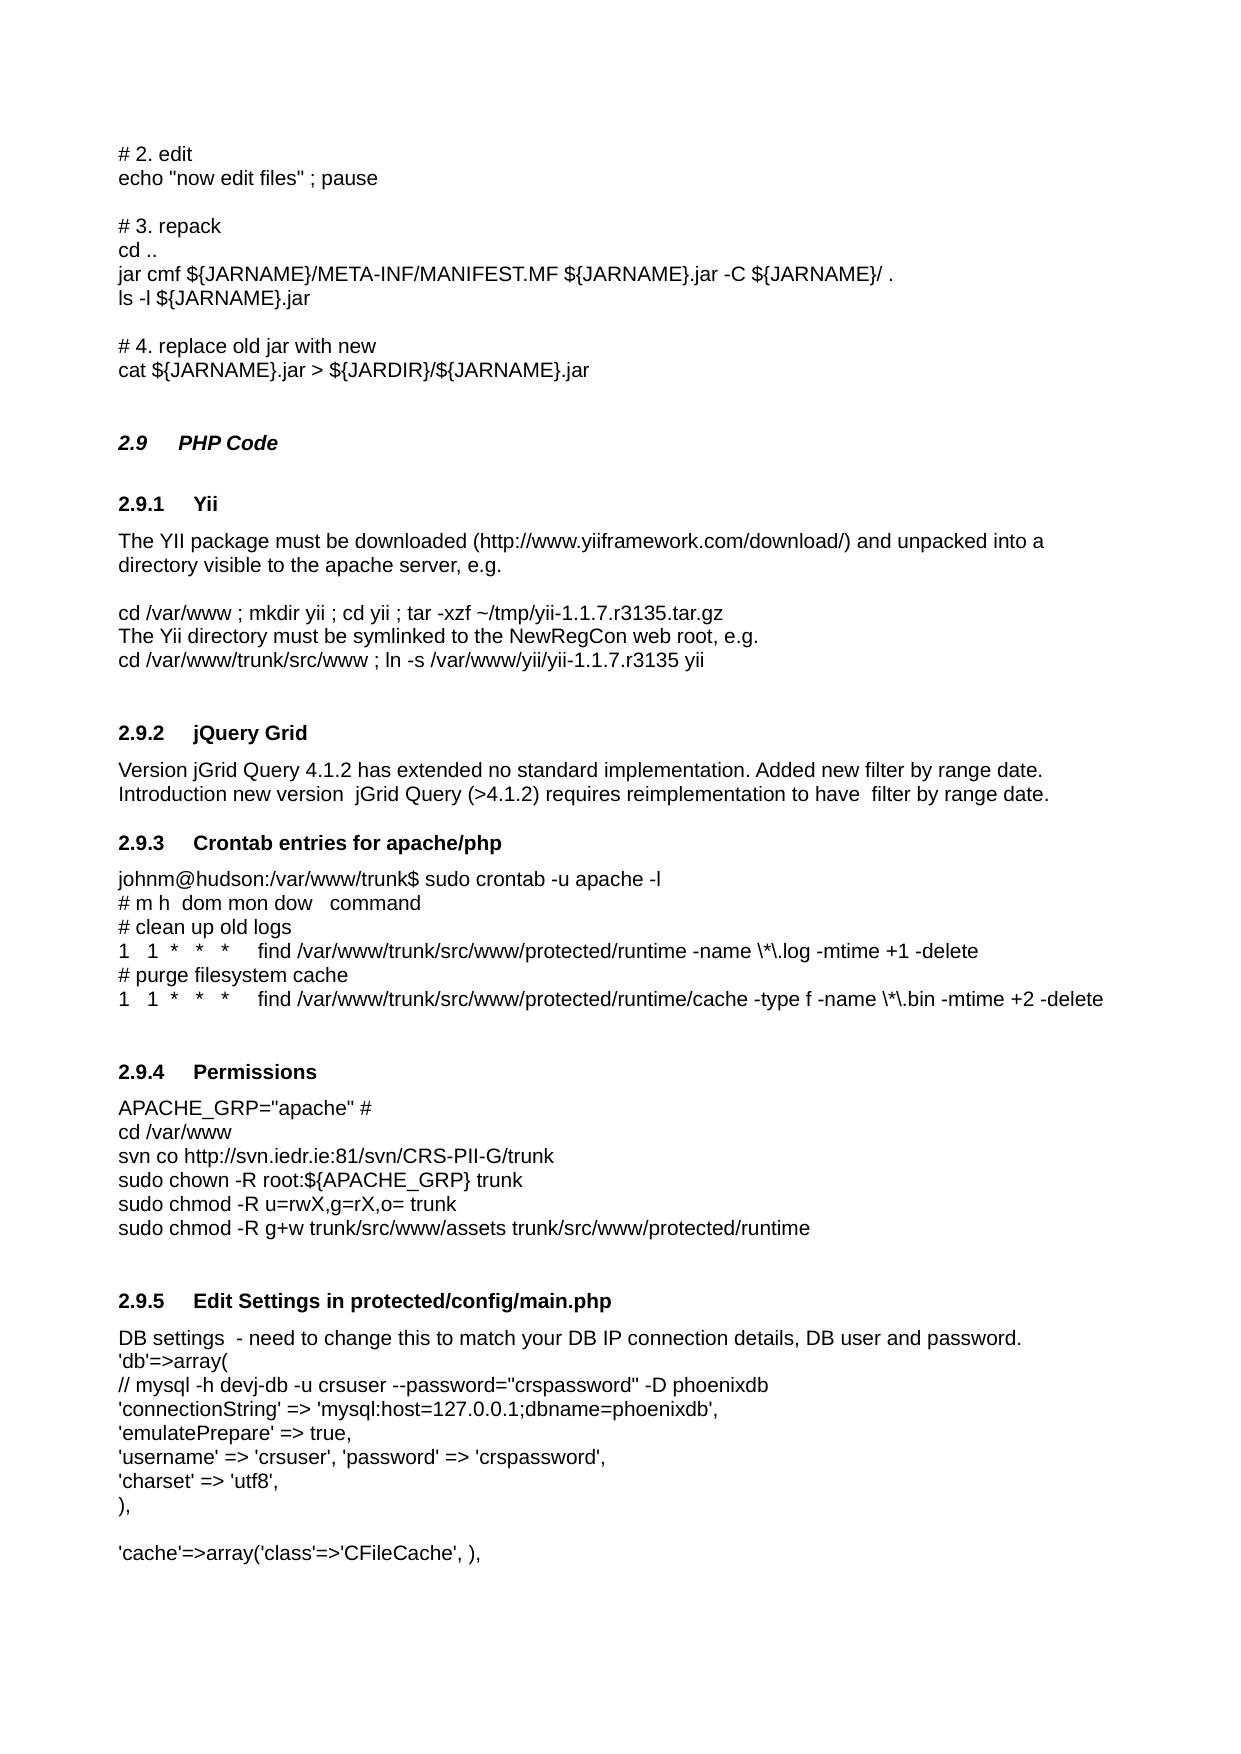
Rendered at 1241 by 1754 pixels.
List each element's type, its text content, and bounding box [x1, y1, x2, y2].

text 'username' => 'crsuser', 'password' => 'crspassword', [118, 1445, 1122, 1469]
text sudo chmod -R g+w trunk/src/www/assets trunk/src/www/protected/runtime [118, 1216, 1122, 1240]
subtitle Crontab entries for apache/php [118, 831, 1122, 854]
text ls -l ${JARNAME}.jar [118, 286, 1122, 310]
text cd /var/www/trunk/src/www ; ln -s /var/www/yii/yii-1.1.7.r3135 yii [118, 648, 1122, 672]
text // mysql -h devj-db -u crsuser --password="crspassword" -D phoenixdb [118, 1373, 1122, 1397]
text # 2. edit [118, 142, 1122, 166]
text # 3. repack [118, 214, 1122, 238]
subtitle Edit Settings in protected/config/main.php [118, 1289, 1122, 1313]
text 'charset' => 'utf8', [118, 1469, 1122, 1493]
text johnm@hudson:/var/www/trunk$ sudo crontab -u apache -l [118, 867, 1122, 891]
text # 4. replace old jar with new [118, 334, 1122, 358]
text # clean up old logs [118, 915, 1122, 939]
text cd /var/www [118, 1120, 1122, 1144]
text cd /var/www ; mkdir yii ; cd yii ; tar -xzf ~/tmp/yii-1.1.7.r3135.tar.gz [118, 600, 1122, 624]
text sudo chown -R root:${APACHE_GRP} trunk [118, 1168, 1122, 1192]
text The YII package must be downloaded (http://www.yiiframework.com/download/) and unpacked into a directory visible to the apache server, e.g. [118, 528, 1122, 576]
subtitle PHP Code [118, 431, 1122, 454]
text The Yii directory must be symlinked to the NewRegCon web root, e.g. [118, 624, 1122, 648]
text 'emulatePrepare' => true, [118, 1421, 1122, 1445]
text sudo chmod -R u=rwX,g=rX,o= trunk [118, 1192, 1122, 1216]
text 1 1 * * * find /var/www/trunk/src/www/protected/runtime -name \*\.log -mtime +1 -delete [118, 939, 1122, 963]
text # purge filesystem cache [118, 963, 1122, 987]
text echo "now edit files" ; pause [118, 166, 1122, 190]
text jar cmf ${JARNAME}/META-INF/MANIFEST.MF ${JARNAME}.jar -C ${JARNAME}/ . [118, 262, 1122, 286]
text 'db'=>array( [118, 1349, 1122, 1373]
subtitle Yii [118, 492, 1122, 516]
text 1 1 * * * find /var/www/trunk/src/www/protected/runtime/cache -type f -name \*\.bin -mtime +2 -delete [118, 987, 1122, 1011]
text DB settings - need to change this to match your DB IP connection details, DB user and password. [118, 1325, 1122, 1349]
text # m h dom mon dow command [118, 891, 1122, 915]
subtitle Permissions [118, 1060, 1122, 1084]
text cat ${JARNAME}.jar > ${JARDIR}/${JARNAME}.jar [118, 358, 1122, 382]
text APACHE_GRP="apache" # [118, 1096, 1122, 1120]
text svn co http://svn.iedr.ie:81/svn/CRS-PII-G/trunk [118, 1144, 1122, 1168]
text cd .. [118, 238, 1122, 262]
subtitle jQuery Grid [118, 721, 1122, 745]
text ), [118, 1493, 1122, 1517]
text 'cache'=>array('class'=>'CFileCache', ), [118, 1541, 1122, 1565]
text Version jGrid Query 4.1.2 has extended no standard implementation. Added new filter by range date. Introduction new version jGrid Query (>4.1.2) requires reimplementation to have filter by range date. [118, 758, 1122, 806]
text 'connectionString' => 'mysql:host=127.0.0.1;dbname=phoenixdb', [118, 1397, 1122, 1421]
